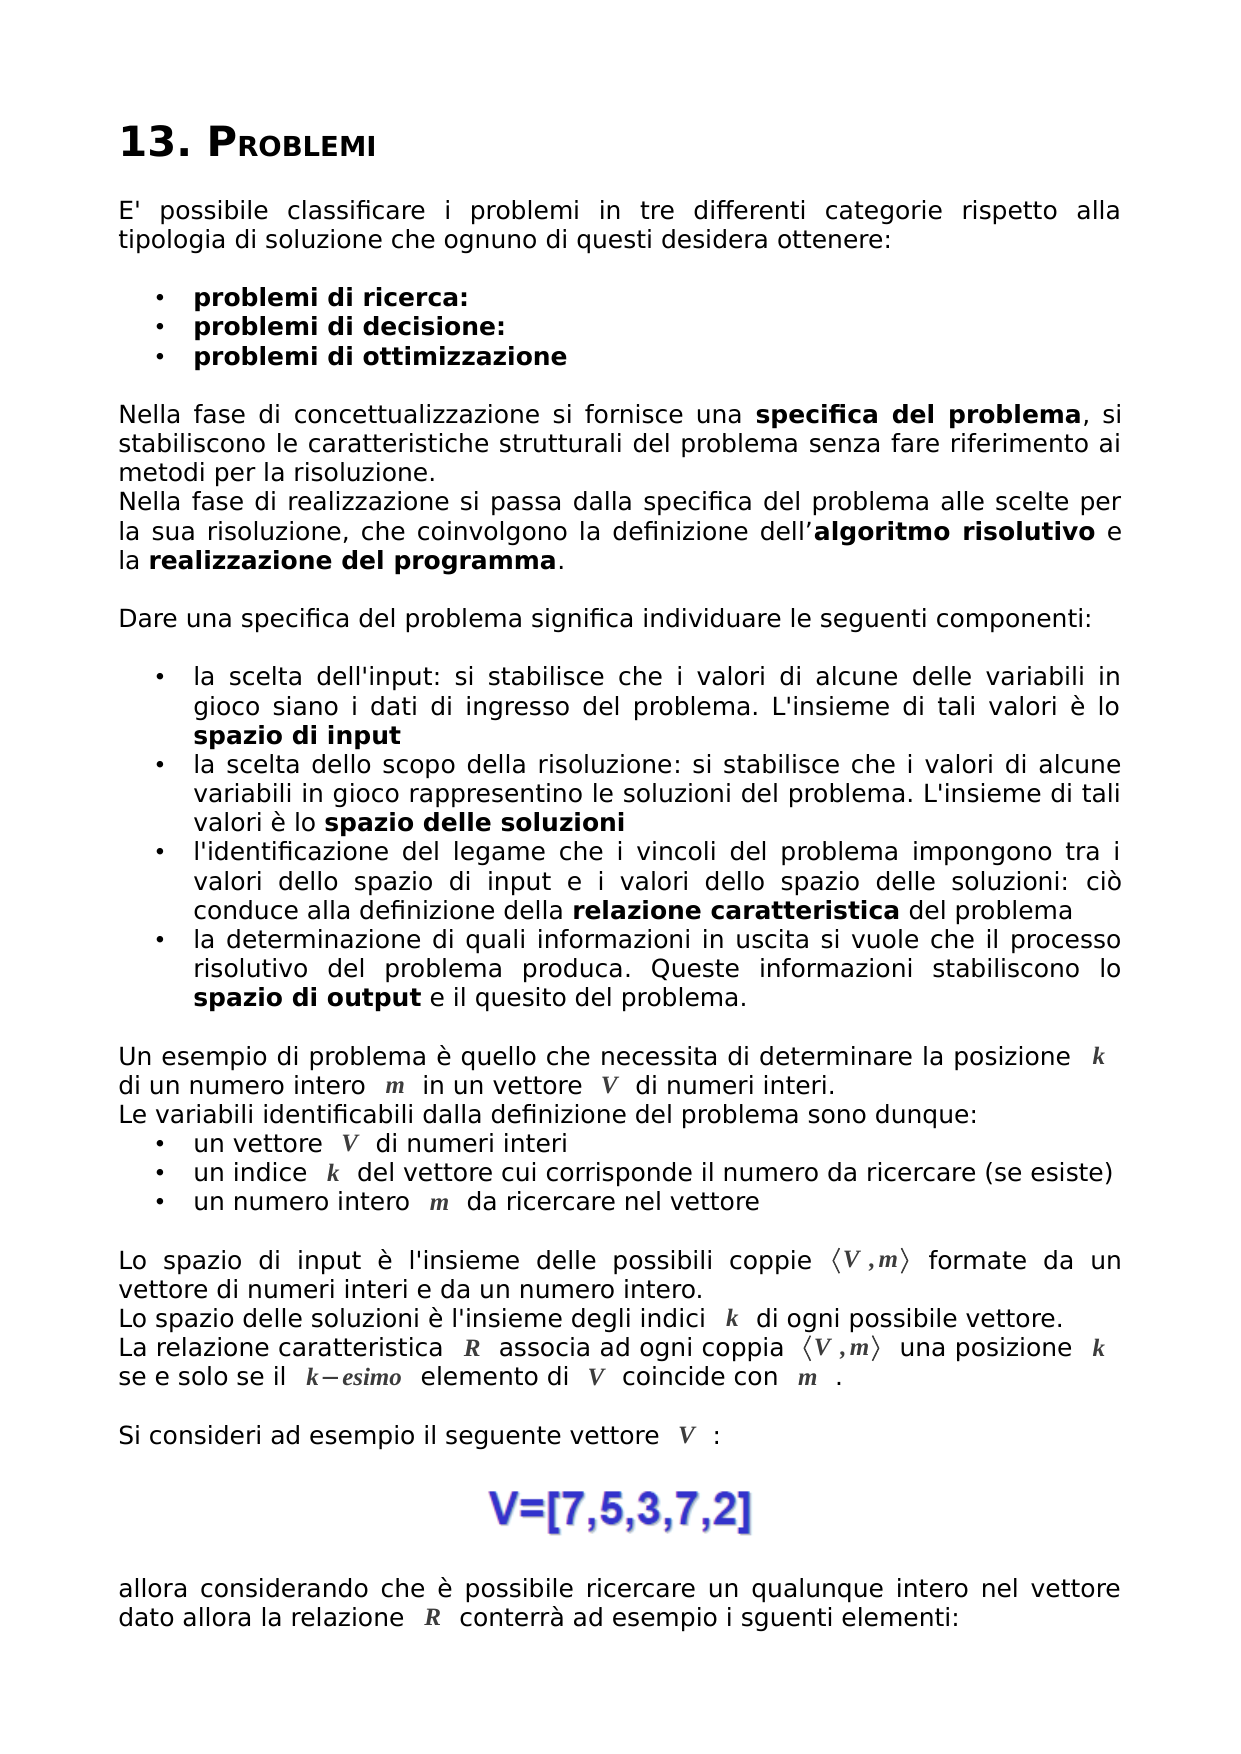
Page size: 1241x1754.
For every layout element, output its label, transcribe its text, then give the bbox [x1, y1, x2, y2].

text Lo spazio di input è l'insieme delle possibili coppieformate da un vettore di numeri interi e da un numero intero. [118, 1246, 1122, 1304]
list la scelta dell'input: si stabilisce che i valori di alcune delle variabili in gioco siano i dati di ingresso del problema. L'insieme di tali valori è lo spazio di input [156, 662, 1122, 750]
text Dare una specifica del problema significa individuare le seguenti componenti: [118, 604, 1122, 633]
text Nella fase di realizzazione si passa dalla specifica del problema alle scelte per la sua risoluzione, che coinvolgono la definizione dell’algoritmo risolutivo e la realizzazione del programma. [118, 487, 1122, 575]
text Le variabili identificabili dalla definizione del problema sono dunque: [118, 1100, 1122, 1129]
text allora considerando che è possibile ricercare un qualunque intero nel vettore dato allora la relazioneconterrà ad esempio i sguenti elementi: [118, 1574, 1122, 1632]
list la scelta dello scopo della risoluzione: si stabilisce che i valori di alcune variabili in gioco rappresentino le soluzioni del problema. L'insieme di tali valori è lo spazio delle soluzioni [156, 750, 1122, 837]
text E' possibile classificare i problemi in tre differenti categorie rispetto alla tipologia di soluzione che ognuno di questi desidera ottenere: [118, 196, 1122, 254]
list problemi di ricerca: [156, 283, 1122, 312]
picture [476, 1479, 764, 1545]
list un indicedel vettore cui corrisponde il numero da ricercare (se esiste) [156, 1158, 1122, 1187]
list la determinazione di quali informazioni in uscita si vuole che il processo risolutivo del problema produca. Queste informazioni stabiliscono lo spazio di output e il quesito del problema. [156, 925, 1122, 1012]
text 13. Problemi [118, 118, 1122, 167]
text Lo spazio delle soluzioni è l'insieme degli indicidi ogni possibile vettore. [118, 1304, 1122, 1333]
list un numero interoda ricercare nel vettore [156, 1187, 1122, 1217]
list problemi di decisione: [156, 312, 1122, 342]
text Si consideri ad esempio il seguente vettore: [118, 1421, 1122, 1450]
text Un esempio di problema è quello che necessita di determinare la posizionedi un numero interoin un vettoredi numeri interi. [118, 1042, 1122, 1100]
list un vettoredi numeri interi [156, 1129, 1122, 1158]
list problemi di ottimizzazione [156, 342, 1122, 371]
text La relazione caratteristicaassocia ad ogni coppiauna posizionese e solo se ilelemento dicoincide con. [118, 1333, 1122, 1392]
list l'identificazione del legame che i vincoli del problema impongono tra i valori dello spazio di input e i valori dello spazio delle soluzioni: ciò conduce alla definizione della relazione caratteristica del problema [156, 837, 1122, 925]
text Nella fase di concettualizzazione si fornisce una specifica del problema, si stabiliscono le caratteristiche strutturali del problema senza fare riferimento ai metodi per la risoluzione. [118, 400, 1122, 487]
